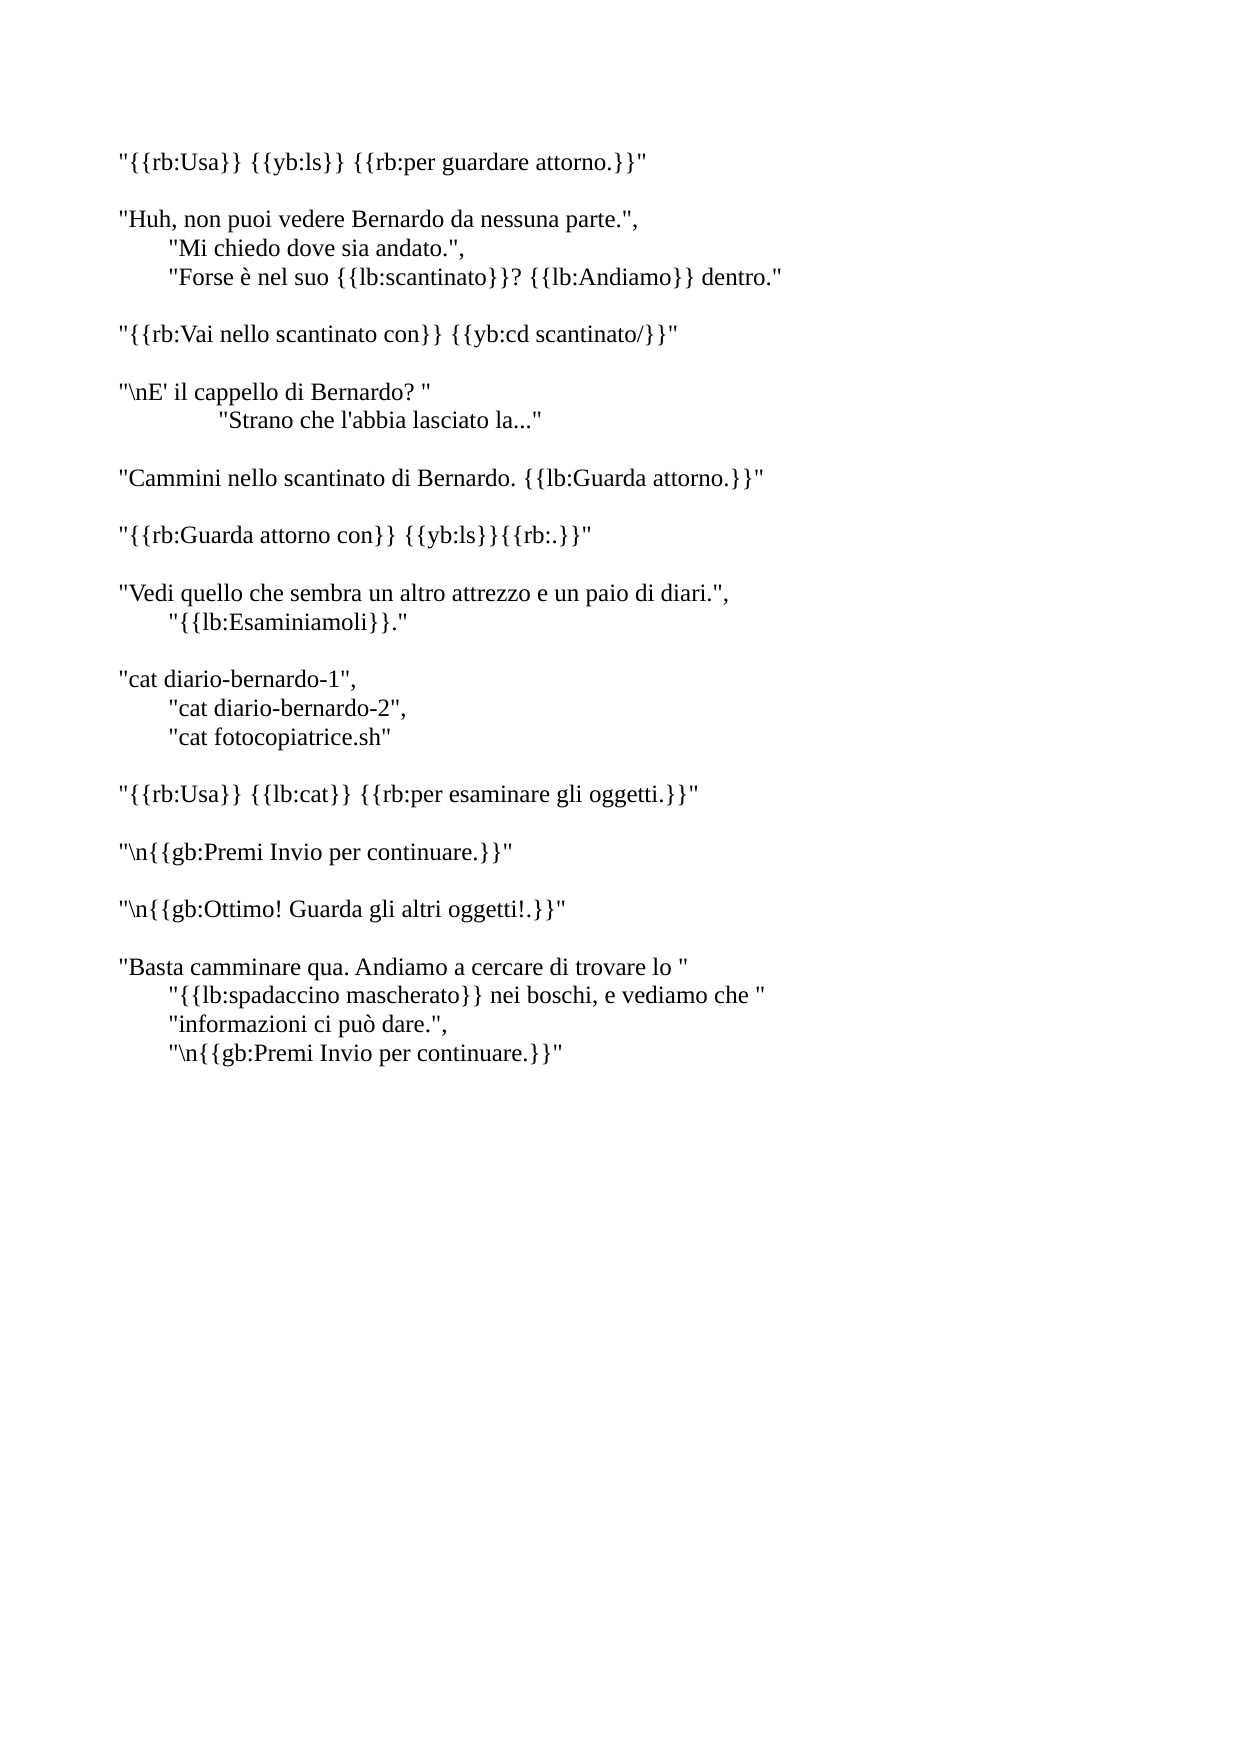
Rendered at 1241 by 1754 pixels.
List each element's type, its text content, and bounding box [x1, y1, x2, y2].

text "Basta camminare qua. Andiamo a cercare di trovare lo " [118, 952, 1122, 981]
text "Huh, non puoi vedere Bernardo da nessuna parte.", [118, 204, 1122, 233]
text "Cammini nello scantinato di Bernardo. {{lb:Guarda attorno.}}" [118, 463, 1122, 492]
text "Vedi quello che sembra un altro attrezzo e un paio di diari.", [118, 578, 1122, 607]
text "cat diario-bernardo-2", [118, 693, 1122, 722]
text "{{lb:spadaccino mascherato}} nei boschi, e vediamo che " [118, 981, 1122, 1009]
text "{{rb:Usa}} {{yb:ls}} {{rb:per guardare attorno.}}" [118, 147, 1122, 176]
text "\n{{gb:Premi Invio per continuare.}}" [118, 1038, 1122, 1067]
text "\n{{gb:Ottimo! Guarda gli altri oggetti!.}}" [118, 894, 1122, 923]
text "{{rb:Vai nello scantinato con}} {{yb:cd scantinato/}}" [118, 319, 1122, 348]
text "informazioni ci può dare.", [118, 1009, 1122, 1038]
text "{{lb:Esaminiamoli}}." [118, 607, 1122, 636]
text "Strano che l'abbia lasciato la..." [118, 406, 1122, 434]
text "cat diario-bernardo-1", [118, 664, 1122, 693]
text "\n{{gb:Premi Invio per continuare.}}" [118, 837, 1122, 866]
text "Mi chiedo dove sia andato.", [118, 233, 1122, 262]
text "{{rb:Guarda attorno con}} {{yb:ls}}{{rb:.}}" [118, 521, 1122, 549]
text "Forse è nel suo {{lb:scantinato}}? {{lb:Andiamo}} dentro." [118, 262, 1122, 291]
text "{{rb:Usa}} {{lb:cat}} {{rb:per esaminare gli oggetti.}}" [118, 779, 1122, 808]
text "cat fotocopiatrice.sh" [118, 722, 1122, 751]
text "\nE' il cappello di Bernardo? " [118, 377, 1122, 406]
